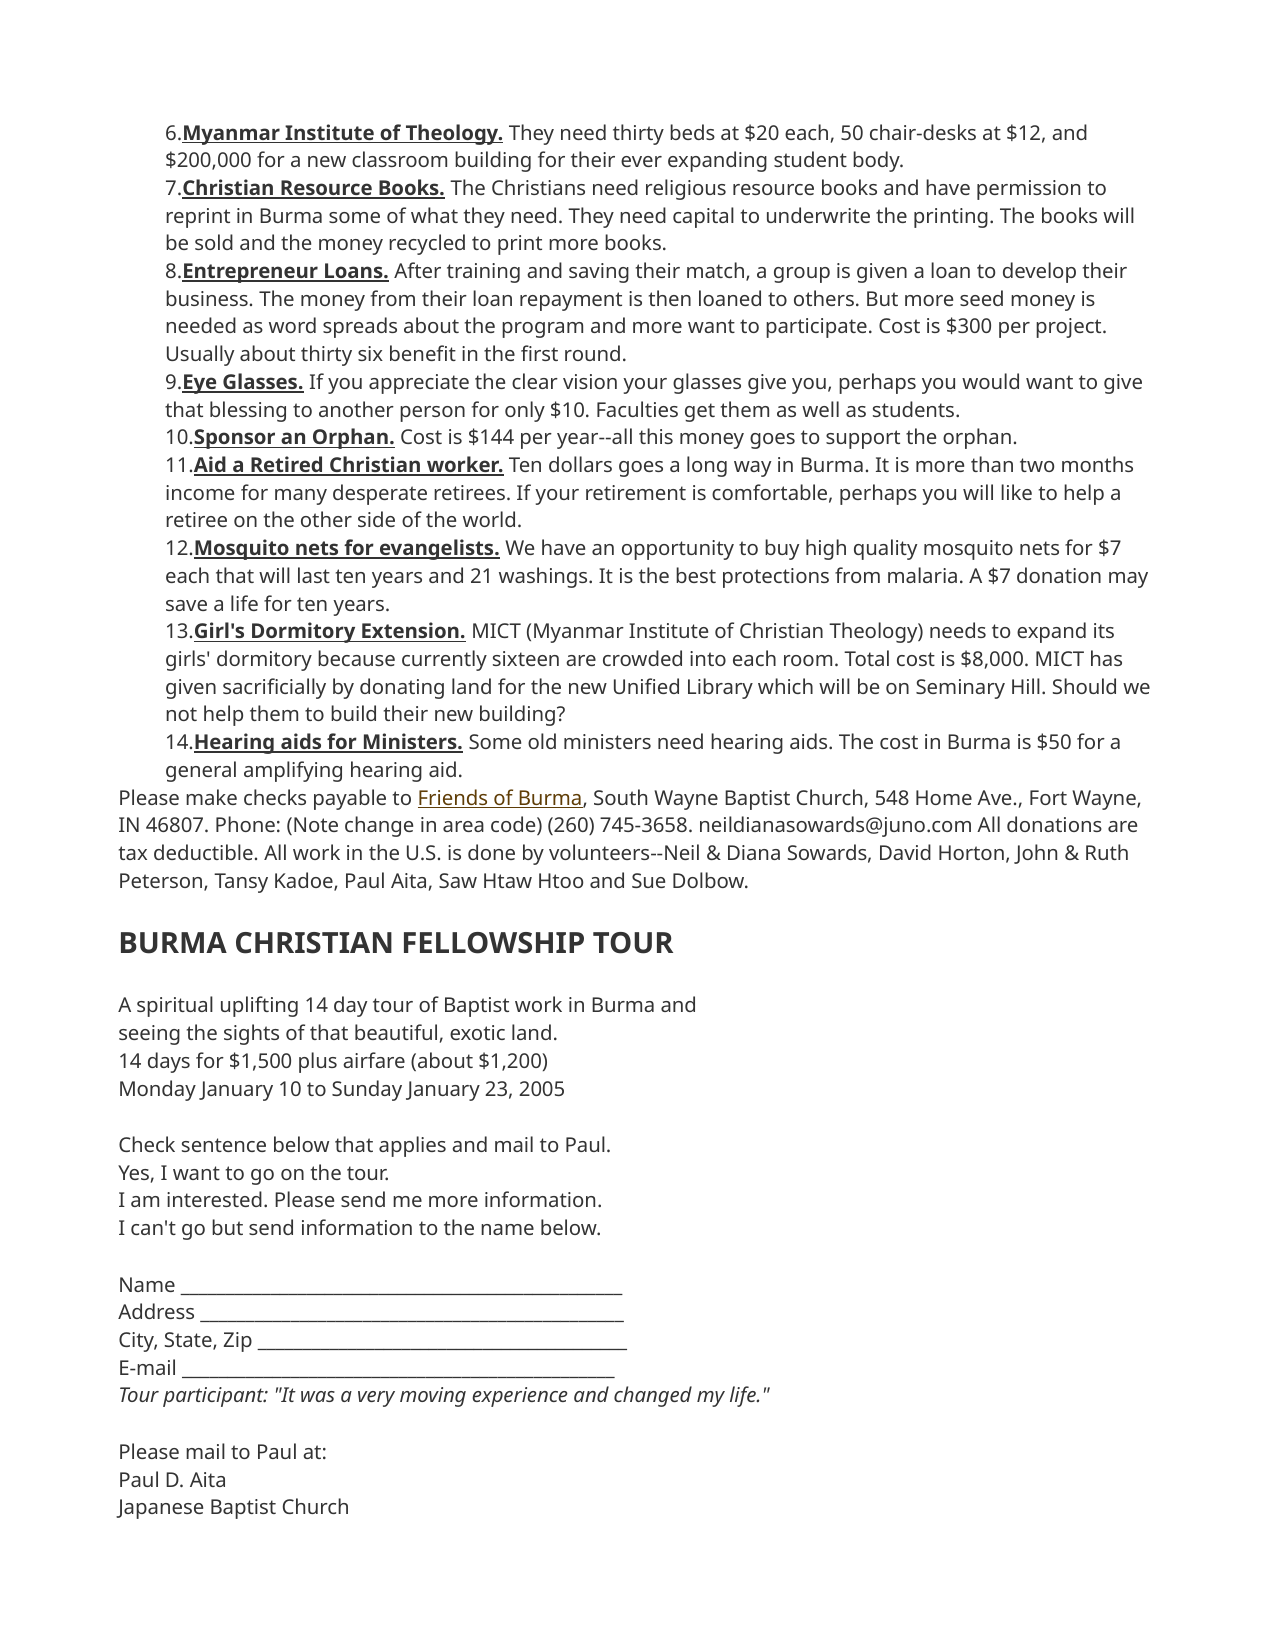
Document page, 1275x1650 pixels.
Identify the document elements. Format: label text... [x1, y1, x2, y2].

list Aid a Retired Christian worker. Ten dollars goes a long way in Burma. It is more than two months income for many desperate retirees. If your retirement is comfortable, perhaps you will like to help a retiree on the other side of the world. [118, 451, 1157, 534]
list Sponsor an Orphan. Cost is $144 per year--all this money goes to support the orphan. [118, 423, 1157, 451]
list Mosquito nets for evangelists. We have an opportunity to buy high quality mosquito nets for $7 each that will last ten years and 21 washings. It is the best protections from malaria. A $7 donation may save a life for ten years. [118, 534, 1157, 617]
list Girl's Dormitory Extension. MICT (Myanmar Institute of Christian Theology) needs to expand its girls' dormitory because currently sixteen are crowded into each room. Total cost is $8,000. MICT has given sacrificially by donating land for the new Unified Library which will be on Seminary Hill. Should we not help them to build their new building? [118, 617, 1157, 728]
list Eye Glasses. If you appreciate the clear vision your glasses give you, perhaps you would want to give that blessing to another person for only $10. Faculties get them as well as students. [118, 367, 1157, 423]
list Christian Resource Books. The Christians need religious resource books and have permission to reprint in Burma some of what they need. They need capital to underwrite the printing. The books will be sold and the money recycled to print more books. [118, 173, 1157, 257]
list Hearing aids for Ministers. Some old ministers need hearing aids. The cost in Burma is $50 for a general amplifying hearing aid. [118, 728, 1157, 783]
list Entrepreneur Loans. After training and saving their match, a group is given a loan to develop their business. The money from their loan repayment is then loaned to others. But more seed money is needed as word spreads about the program and more want to participate. Cost is $300 per project. Usually about thirty six benefit in the first round. [118, 257, 1157, 367]
list Myanmar Institute of Theology. They need thirty beds at $20 each, 50 chair-desks at $12, and $200,000 for a new classroom building for their ever expanding student body. [118, 118, 1157, 173]
text Please make checks payable to Friends of Burma, South Wayne Baptist Church, 548 Home Ave., Fort Wayne, IN 46807. Phone: (Note change in area code) (260) 745-3658. neildianasowards@juno.com All donations are tax deductible. All work in the U.S. is done by volunteers--Neil & Diana Sowards, David Horton, John & Ruth Peterson, Tansy Kadoe, Paul Aita, Saw Htaw Htoo and Sue Dolbow. BURMA CHRISTIAN FELLOWSHIP TOUR A spiritual uplifting 14 day tour of Baptist work in Burma and seeing the sights of that beautiful, exotic land. 14 days for $1,500 plus airfare (about $1,200) Monday January 10 to Sunday January 23, 2005 Check sentence below that applies and mail to Paul. Yes, I want to go on the tour. I am interested. Please send me more information. I can't go but send information to the name below. Name _________________________________________________ Address _______________________________________________ City, State, Zip _________________________________________ E-mail ________________________________________________ Tour participant: "It was a very moving experience and changed my life." Please mail to Paul at: Paul D. Aita Japanese Baptist Church [118, 783, 1157, 1521]
